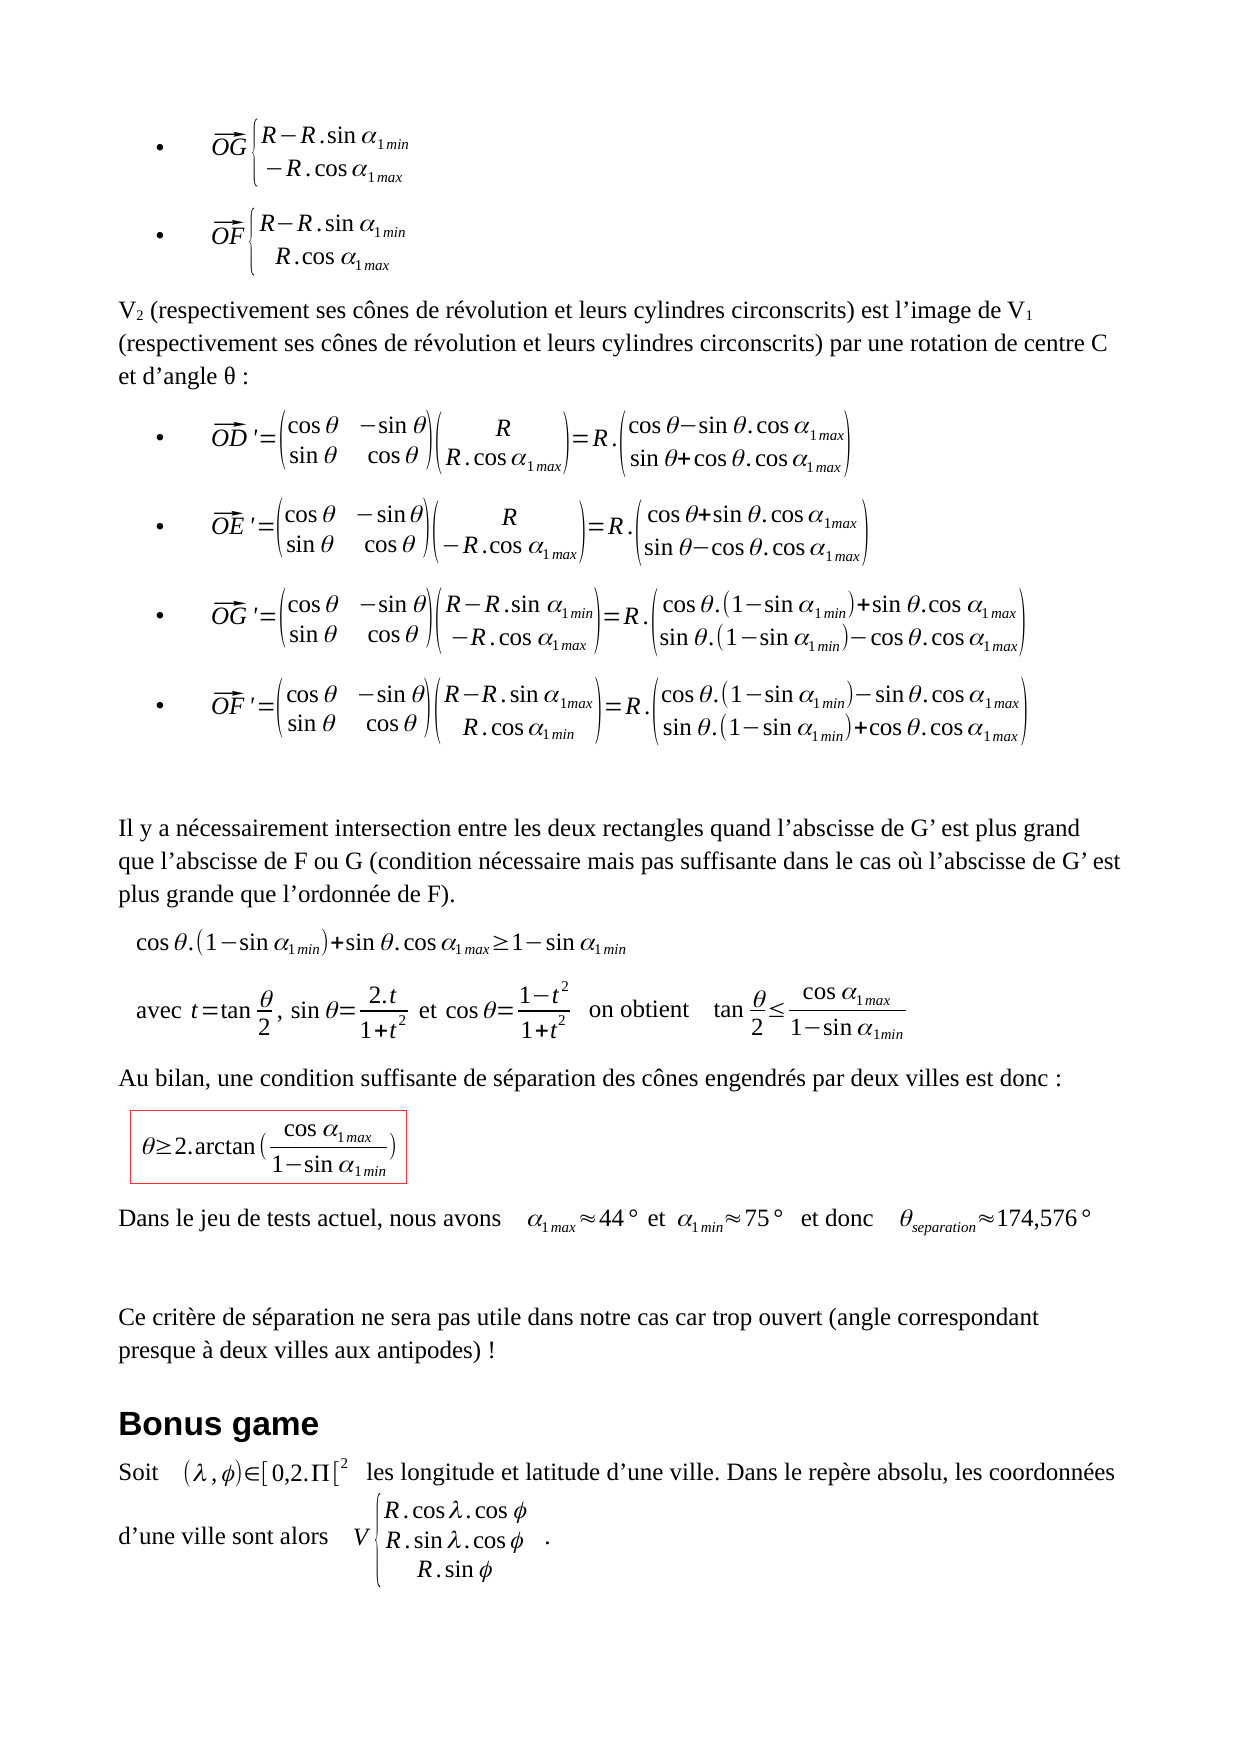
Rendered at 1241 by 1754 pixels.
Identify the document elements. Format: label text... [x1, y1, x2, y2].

text V2 (respectivement ses cônes de révolution et leurs cylindres circonscrits) est l’image de V1 (respectivement ses cônes de révolution et leurs cylindres circonscrits) par une rotation de centre C et d’angle θ : [118, 295, 1122, 390]
text Soit les longitude et latitude d’une ville. Dans le repère absolu, les coordonnées d’une ville sont alors . [118, 1455, 1122, 1589]
text Au bilan, une condition suffisante de séparation des cônes engendrés par deux villes est donc : [118, 1063, 1122, 1091]
text Ce critère de séparation ne sera pas utile dans notre cas car trop ouvert (angle correspondant presque à deux villes aux antipodes) ! [118, 1302, 1122, 1364]
subtitle Bonus game [118, 1404, 1122, 1442]
text Il y a nécessairement intersection entre les deux rectangles quand l’abscisse de G’ est plus grand que l’abscisse de F ou G (condition nécessaire mais pas suffisante dans le cas où l’abscisse de G’ est plus grande que l’ordonnée de F). [118, 813, 1122, 908]
text Dans le jeu de tests actuel, nous avons et donc [118, 1203, 1122, 1236]
text on obtient [118, 977, 1122, 1044]
